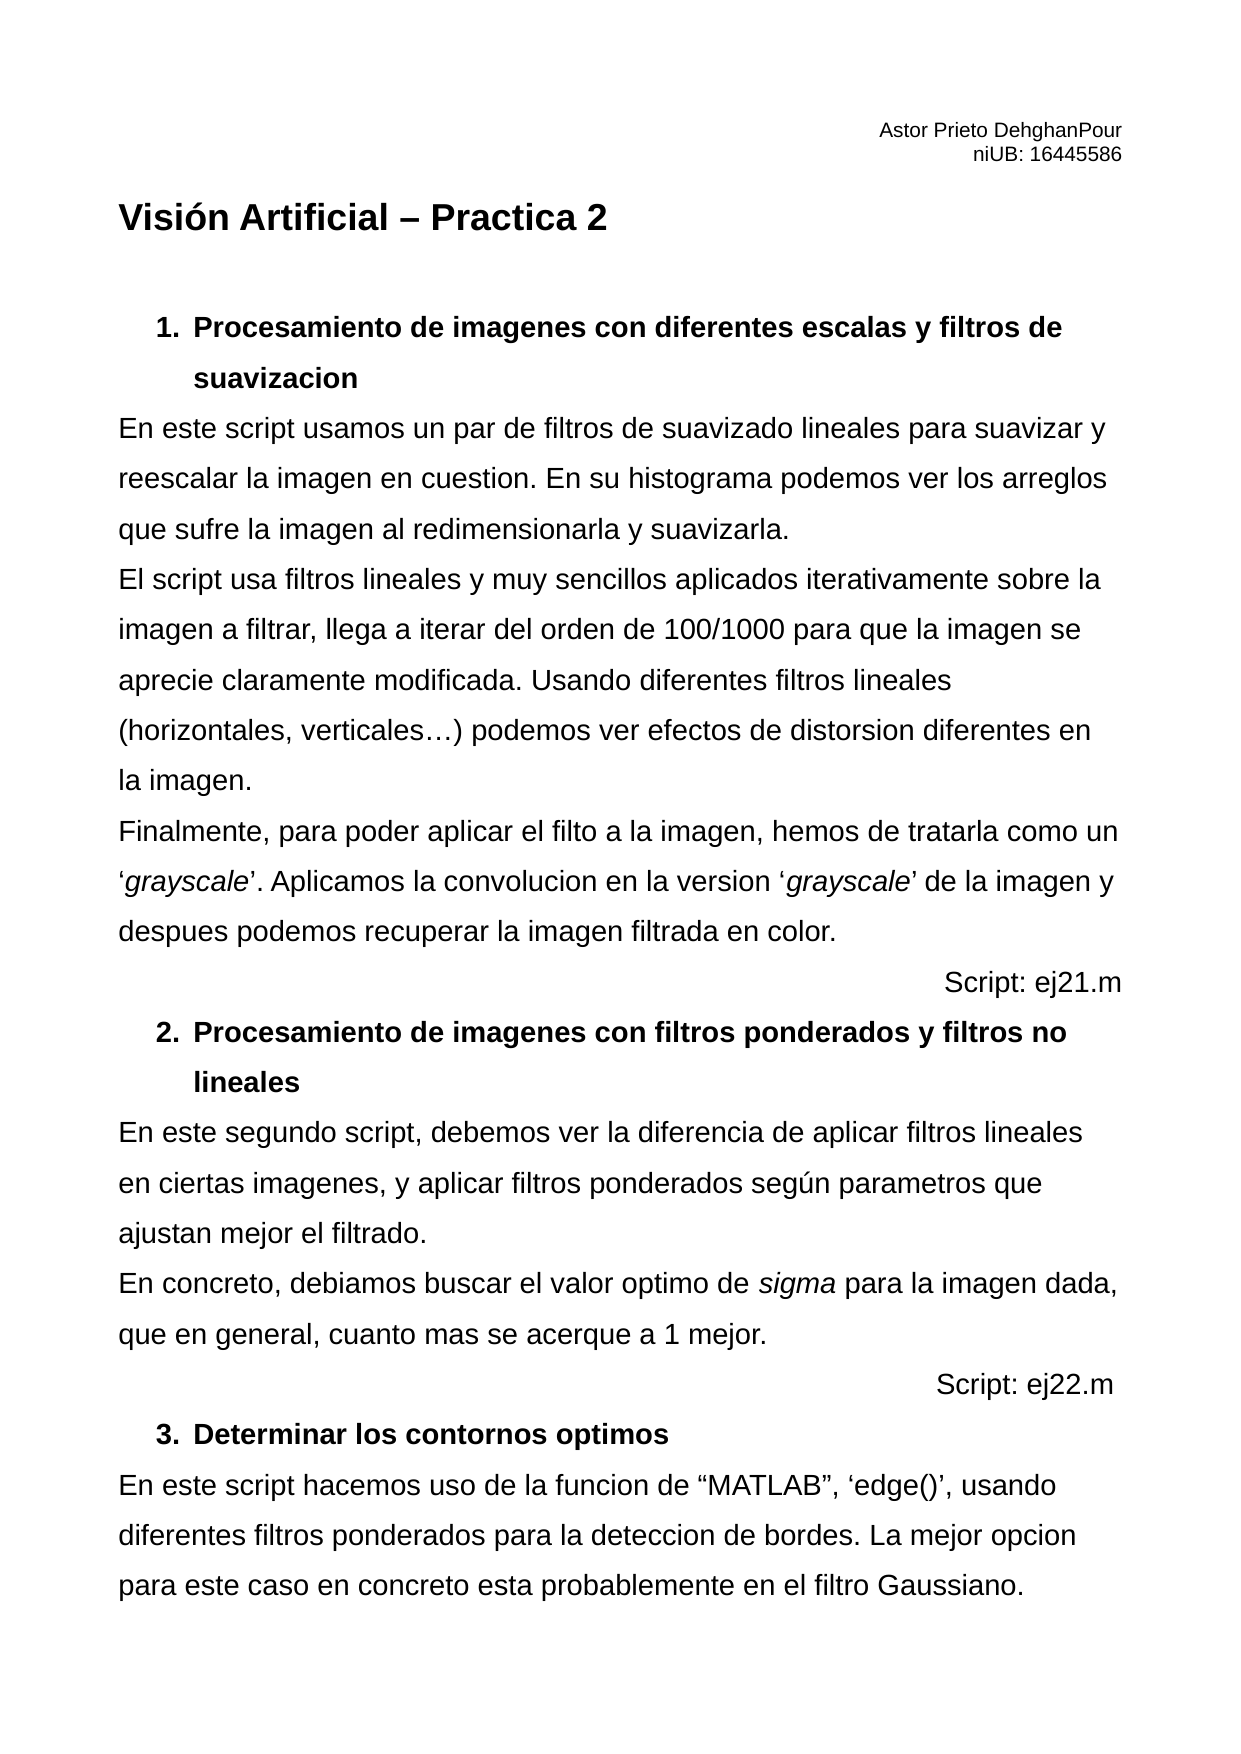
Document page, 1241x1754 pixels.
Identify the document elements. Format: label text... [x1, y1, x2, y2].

list Determinar los contornos optimos [156, 1417, 1122, 1451]
list Procesamiento de imagenes con filtros ponderados y filtros no lineales [156, 1015, 1122, 1099]
text En este segundo script, debemos ver la diferencia de aplicar filtros lineales en ciertas imagenes, y aplicar filtros ponderados según parametros que ajustan mejor el filtrado. [118, 1116, 1122, 1250]
text Visión Artificial – Practica 2 [118, 196, 1122, 239]
text Script: ej21.m [118, 964, 1122, 998]
text En concreto, debiamos buscar el valor optimo de sigma para la imagen dada, que en general, cuanto mas se acerque a 1 mejor. [118, 1266, 1122, 1350]
text En este script hacemos uso de la funcion de “MATLAB”, ‘edge()’, usando diferentes filtros ponderados para la deteccion de bordes. La mejor opcion para este caso en concreto esta probablemente en el filtro Gaussiano. [118, 1468, 1122, 1602]
text Script: ej22.m [118, 1367, 1122, 1401]
text Finalmente, para poder aplicar el filto a la imagen, hemos de tratarla como un ‘grayscale’. Aplicamos la convolucion en la version ‘grayscale’ de la imagen y despues podemos recuperar la imagen filtrada en color. [118, 814, 1122, 948]
text El script usa filtros lineales y muy sencillos aplicados iterativamente sobre la imagen a filtrar, llega a iterar del orden de 100/1000 para que la imagen se aprecie claramente modificada. Usando diferentes filtros lineales (horizontales, verticales…) podemos ver efectos de distorsion diferentes en la imagen. [118, 562, 1122, 797]
text En este script usamos un par de filtros de suavizado lineales para suavizar y reescalar la imagen en cuestion. En su histograma podemos ver los arreglos que sufre la imagen al redimensionarla y suavizarla. [118, 411, 1122, 545]
list Procesamiento de imagenes con diferentes escalas y filtros de suavizacion [156, 311, 1122, 394]
